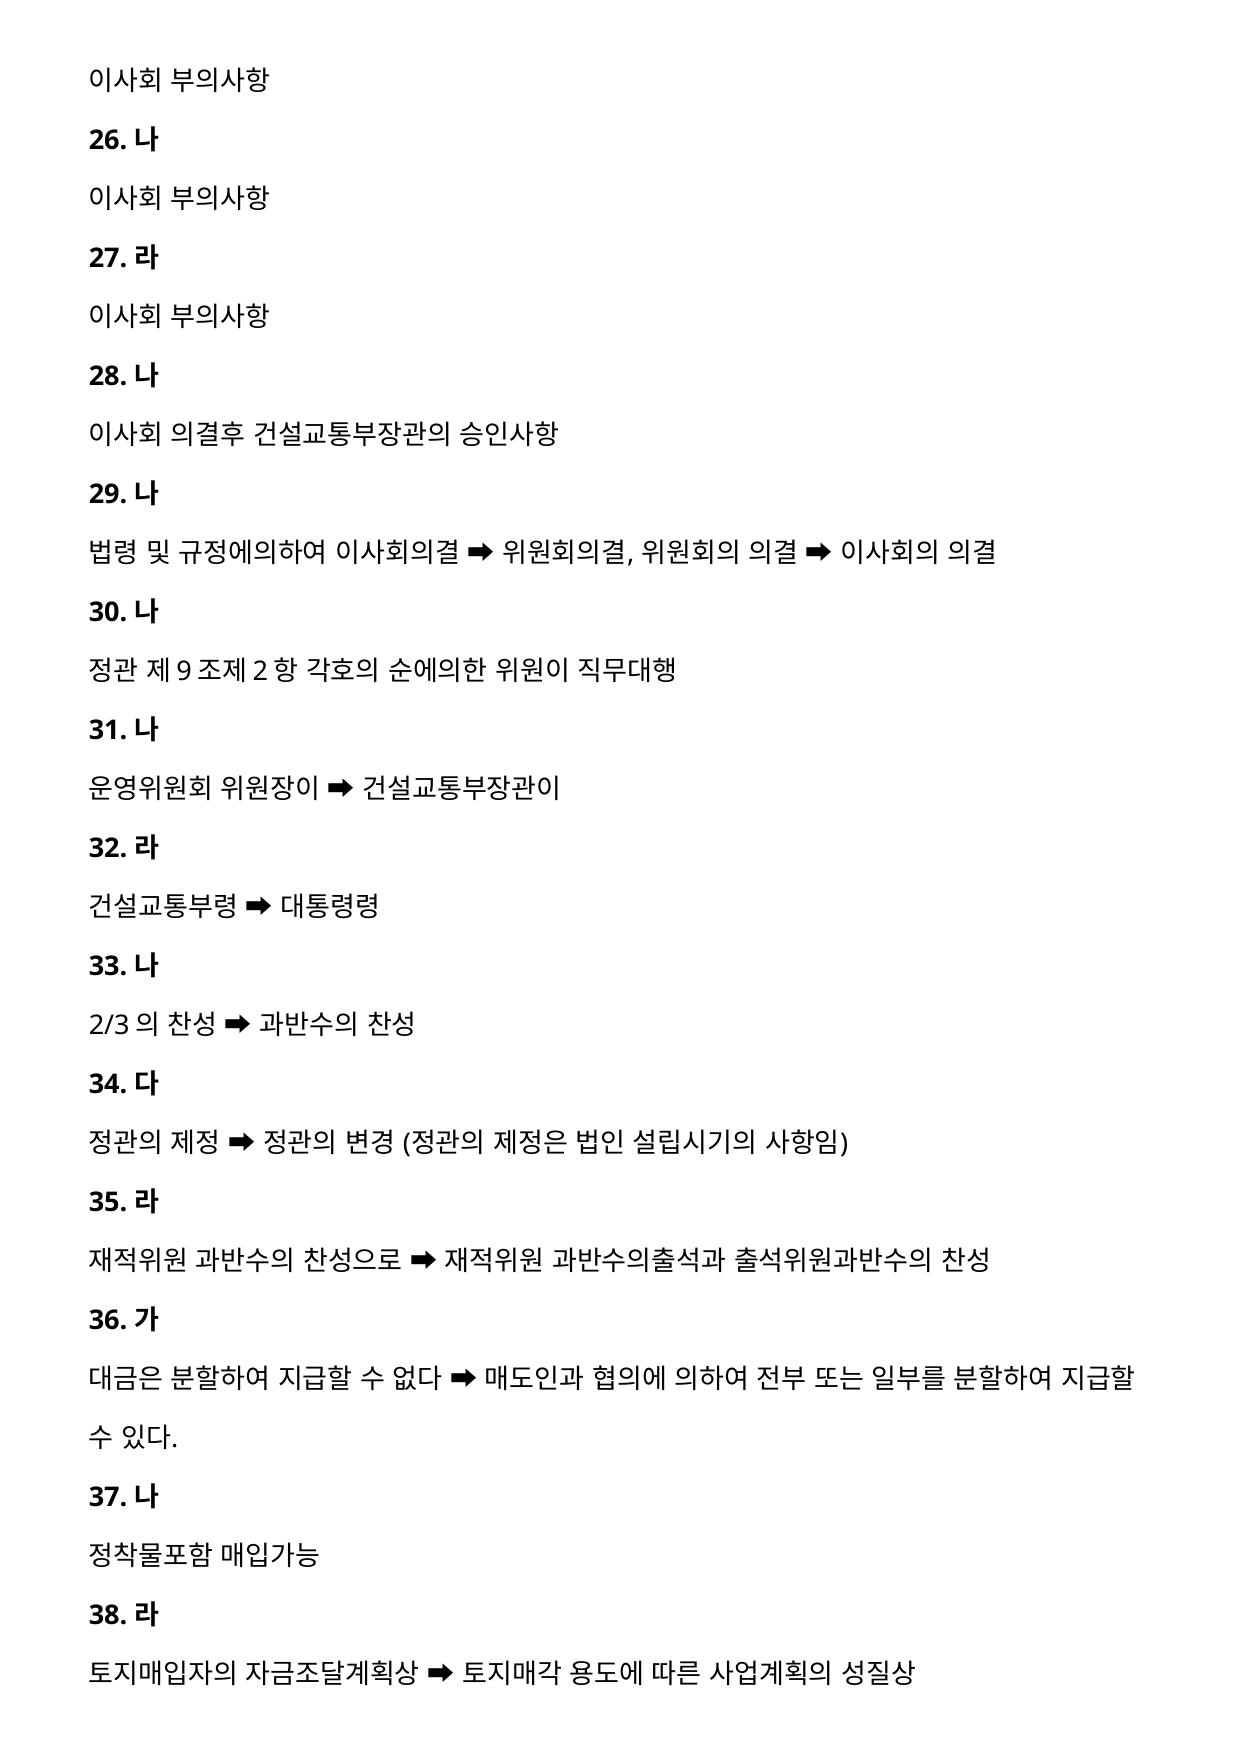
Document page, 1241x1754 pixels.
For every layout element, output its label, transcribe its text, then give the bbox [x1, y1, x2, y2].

text 이사회 의결후 건설교통부장관의 승인사항 [88, 413, 1152, 452]
text 35. 라 [88, 1180, 1152, 1219]
text 36. 가 [88, 1298, 1152, 1337]
text 정착물포함 매입가능 [88, 1534, 1152, 1573]
text 이사회 부의사항 [88, 59, 1152, 98]
text 32. 라 [88, 826, 1152, 865]
text 토지매입자의 자금조달계획상 ➡ 토지매각 용도에 따른 사업계획의 성질상 [88, 1652, 1152, 1691]
text 재적위원 과반수의 찬성으로 ➡ 재적위원 과반수의출석과 출석위원과반수의 찬성 [88, 1239, 1152, 1278]
text 31. 나 [88, 708, 1152, 747]
text 37. 나 [88, 1475, 1152, 1514]
text 27. 라 [88, 236, 1152, 275]
text 정관의 제정 ➡ 정관의 변경 (정관의 제정은 법인 설립시기의 사항임) [88, 1121, 1152, 1160]
text 34. 다 [88, 1062, 1152, 1101]
text 이사회 부의사항 [88, 295, 1152, 334]
text 26. 나 [88, 118, 1152, 157]
text 29. 나 [88, 472, 1152, 511]
text 33. 나 [88, 944, 1152, 983]
text 28. 나 [88, 354, 1152, 393]
text 대금은 분할하여 지급할 수 없다 ➡ 매도인과 협의에 의하여 전부 또는 일부를 분할하여 지급할 수 있다. [88, 1357, 1152, 1455]
text 2/3의 찬성 ➡ 과반수의 찬성 [88, 1003, 1152, 1042]
text 법령 및 규정에의하여 이사회의결 ➡ 위원회의결, 위원회의 의결 ➡ 이사회의 의결 [88, 531, 1152, 570]
text 38. 라 [88, 1593, 1152, 1632]
text 이사회 부의사항 [88, 177, 1152, 216]
text 30. 나 [88, 590, 1152, 629]
text 정관 제9조제2항 각호의 순에의한 위원이 직무대행 [88, 649, 1152, 688]
text 건설교통부령 ➡ 대통령령 [88, 885, 1152, 924]
text 운영위원회 위원장이 ➡ 건설교통부장관이 [88, 767, 1152, 806]
